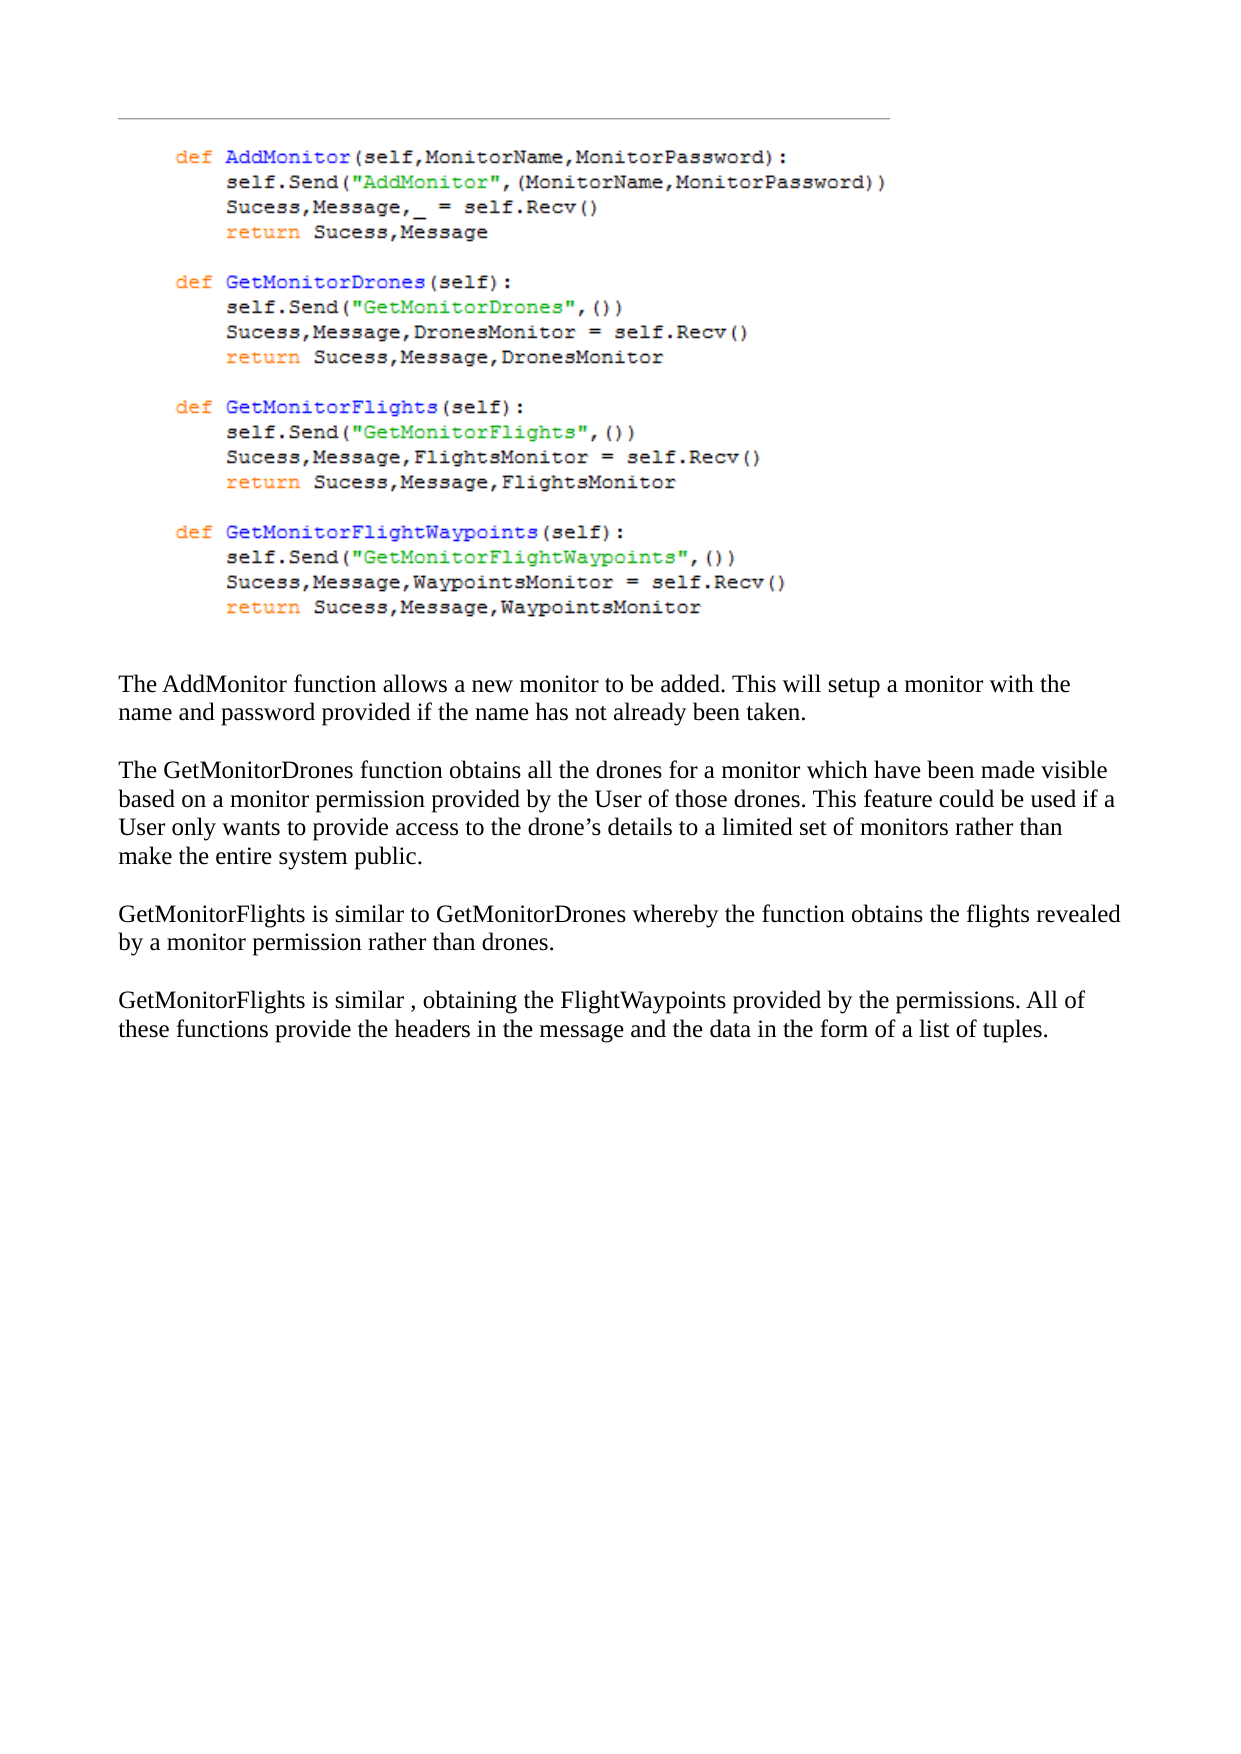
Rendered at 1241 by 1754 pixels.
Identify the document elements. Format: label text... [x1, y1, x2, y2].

picture [118, 118, 890, 640]
text The GetMonitorDrones function obtains all the drones for a monitor which have been made visible based on a monitor permission provided by the User of those drones. This feature could be used if a User only wants to provide access to the drone’s details to a limited set of monitors rather than make the entire system public. [118, 755, 1122, 870]
text The AddMonitor function allows a new monitor to be added. This will setup a monitor with the name and password provided if the name has not already been taken. [118, 669, 1122, 726]
text GetMonitorFlights is similar to GetMonitorDrones whereby the function obtains the flights revealed by a monitor permission rather than drones. [118, 899, 1122, 956]
text GetMonitorFlights is similar , obtaining the FlightWaypoints provided by the permissions. All of these functions provide the headers in the message and the data in the form of a list of tuples. [118, 985, 1122, 1042]
